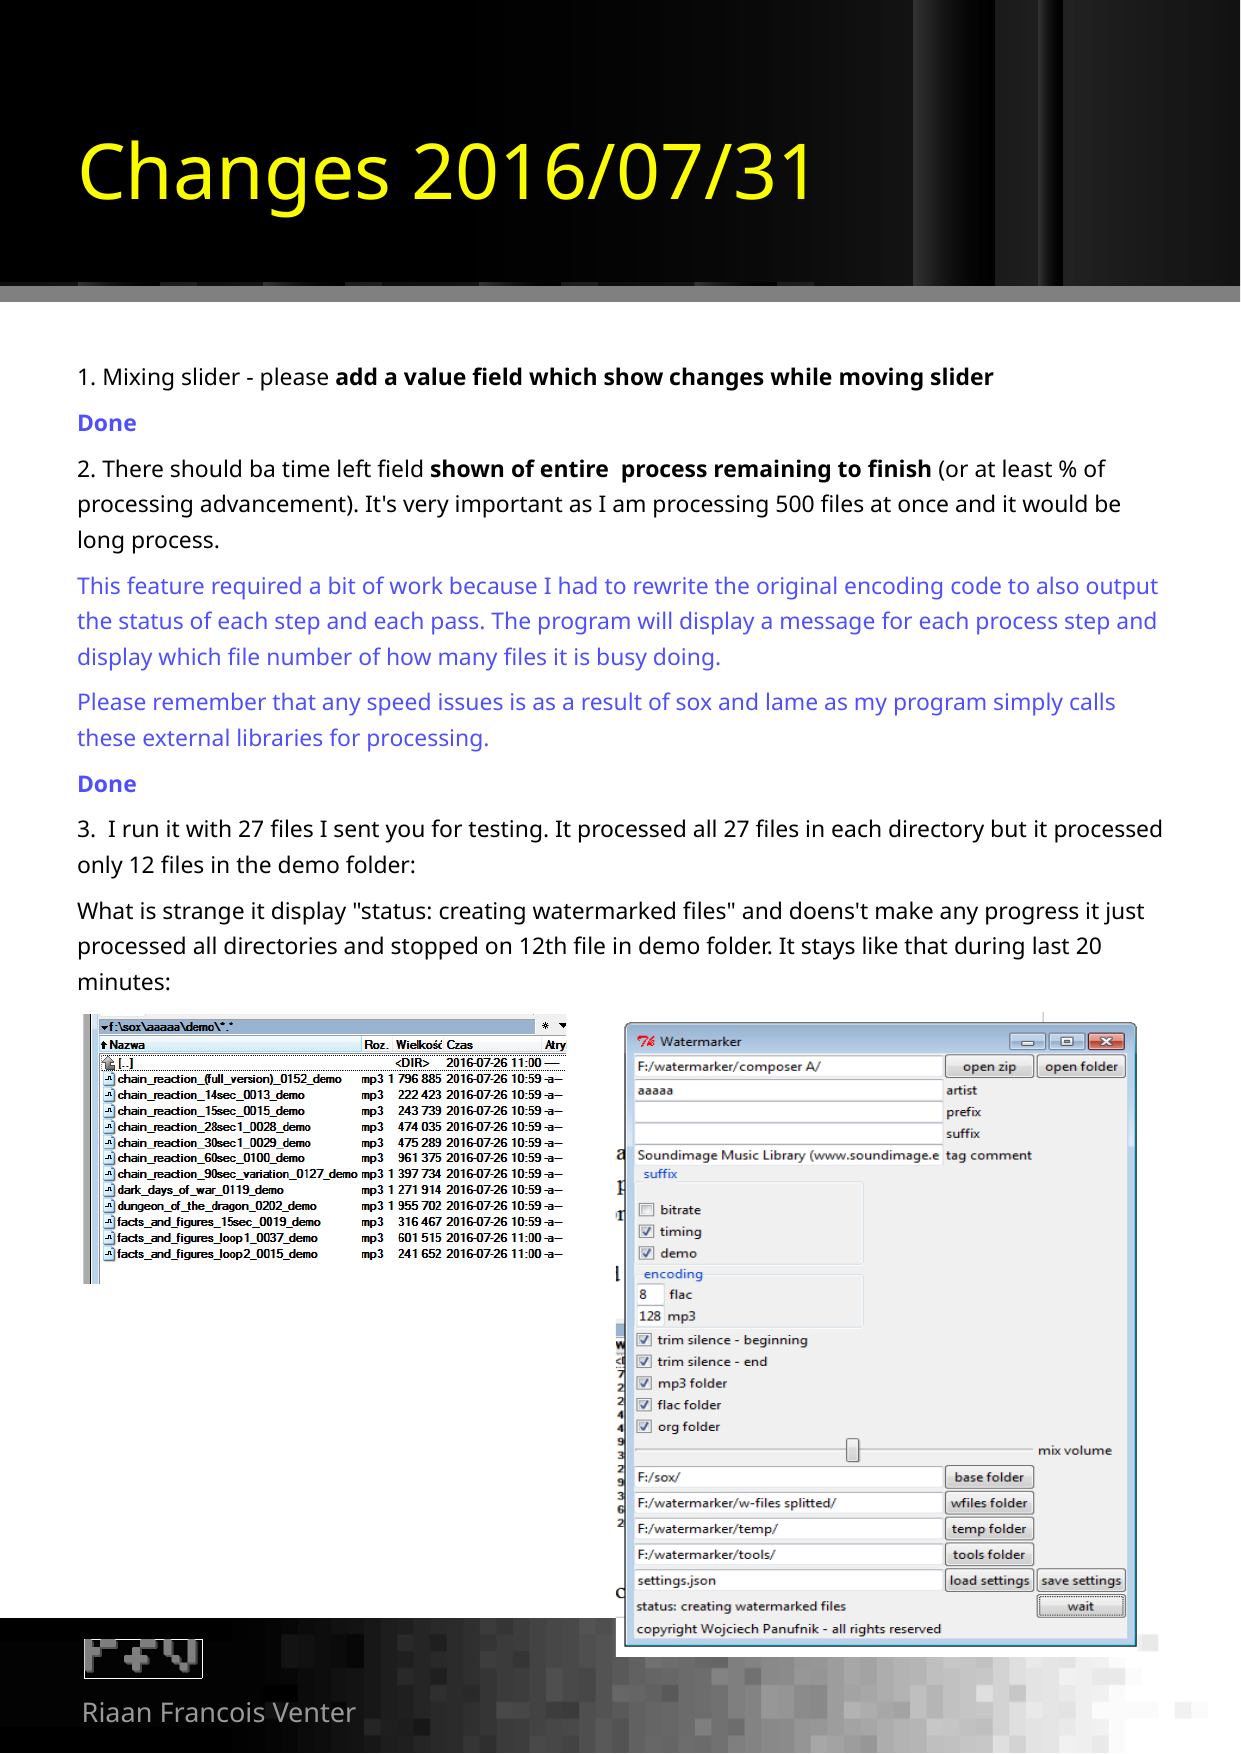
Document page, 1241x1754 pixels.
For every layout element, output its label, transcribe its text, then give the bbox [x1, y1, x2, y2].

text This feature required a bit of work because I had to rewrite the original encoding code to also output the status of each step and each pass. The program will display a message for each process step and display which file number of how many files it is busy doing. [77, 566, 1163, 672]
text Please remember that any speed issues is as a result of sox and lame as my program simply calls these external libraries for processing. [77, 682, 1163, 753]
text 3. I run it with 27 files I sent you for testing. It processed all 27 files in each directory but it processed only 12 files in the demo folder: [77, 809, 1163, 880]
text Done [77, 403, 1163, 439]
picture [0, 1012, 1241, 1753]
picture [83, 1014, 567, 1284]
text Done [77, 764, 1163, 799]
picture [0, 0, 1241, 302]
text 1. Mixing slider - please add a value field which show changes while moving slider [77, 357, 1163, 393]
text What is strange it display "status: creating watermarked files" and doens't make any progress it just processed all directories and stopped on 12th file in demo folder. It stays like that during last 20 minutes: [77, 891, 1163, 997]
text 2. There should ba time left field shown of entire process remaining to finish (or at least % of processing advancement). It's very important as I am processing 500 files at once and it would be long process. [77, 449, 1163, 555]
